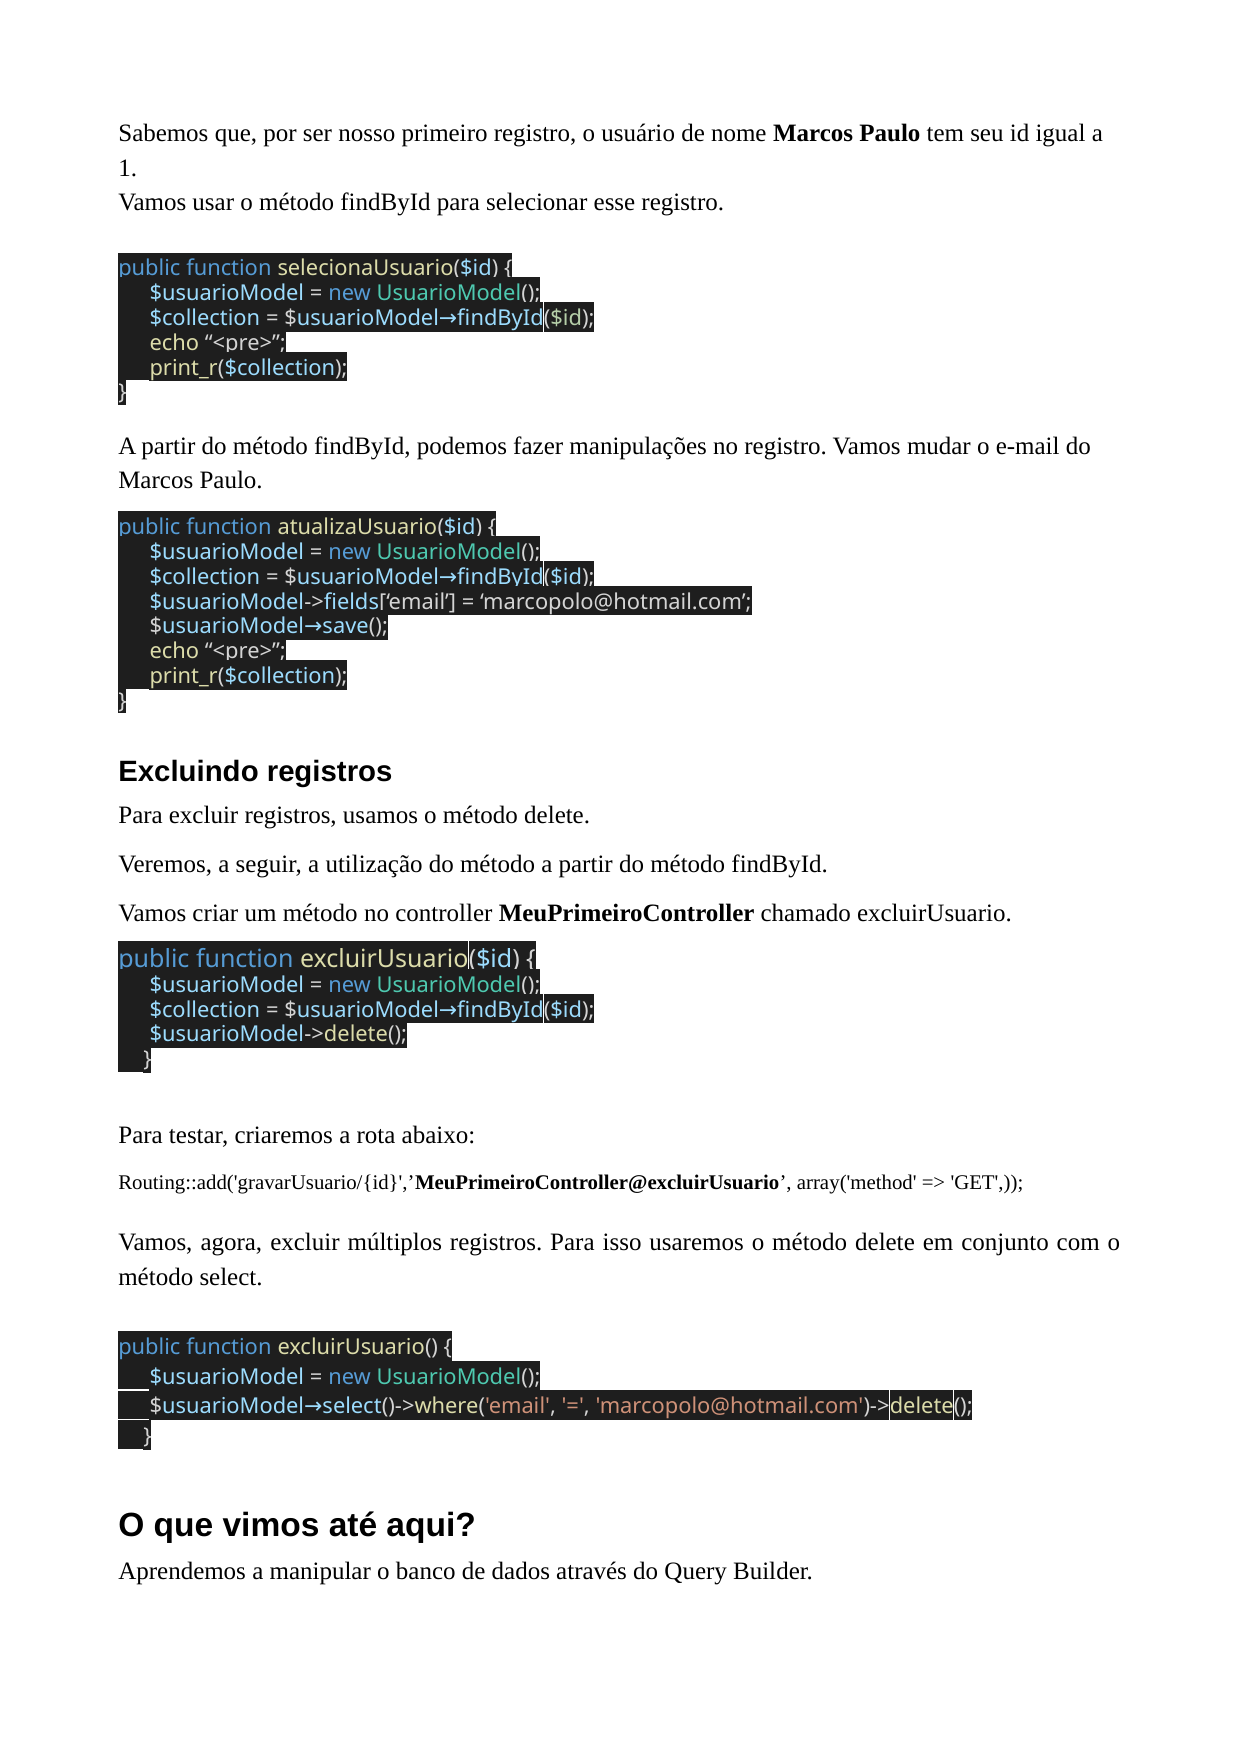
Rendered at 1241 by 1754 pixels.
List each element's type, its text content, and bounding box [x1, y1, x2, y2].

text Sabemos que, por ser nosso primeiro registro, o usuário de nome Marcos Paulo tem seu id igual a 1. [118, 118, 1122, 181]
text } [118, 1420, 1122, 1450]
text $usuarioModel→select()->where('email', '=', 'marcopolo@hotmail.com')->delete(); [118, 1390, 1122, 1420]
text echo “<pre>”; [118, 330, 1122, 355]
text Routing::add('gravarUsuario/{id}',’MeuPrimeiroController@excluirUsuario’, array('method' => 'GET',)); [118, 1170, 1122, 1194]
text $usuarioModel = new UsuarioModel(); [118, 281, 1122, 306]
text print_r($collection); [118, 355, 1122, 380]
text } [118, 380, 1122, 405]
text $usuarioModel->fields[‘email’] = ‘marcopolo@hotmail.com’; [118, 589, 1122, 614]
text Para testar, criaremos a rota abaixo: [118, 1121, 1122, 1149]
subtitle Excluindo registros [118, 754, 1122, 788]
text public function excluirUsuario() { [118, 1331, 1122, 1361]
text Aprendemos a manipular o banco de dados através do Query Builder. [118, 1556, 1122, 1585]
text A partir do método findById, podemos fazer manipulações no registro. Vamos mudar o e-mail do Marcos Paulo. [118, 431, 1122, 494]
text $usuarioModel→save(); [118, 614, 1122, 639]
text $usuarioModel = new UsuarioModel(); [118, 1361, 1122, 1390]
text public function atualizaUsuario($id) { [118, 515, 1122, 540]
text } [118, 688, 1122, 713]
text Para excluir registros, usamos o método delete. [118, 800, 1122, 829]
text Vamos usar o método findById para selecionar esse registro. [118, 187, 1122, 216]
text } [118, 1047, 1122, 1072]
text Veremos, a seguir, a utilização do método a partir do método findById. [118, 849, 1122, 878]
text echo “<pre>”; [118, 639, 1122, 664]
text print_r($collection); [118, 664, 1122, 688]
text $usuarioModel->delete(); [118, 1022, 1122, 1047]
text $usuarioModel = new UsuarioModel(); [118, 540, 1122, 564]
text $usuarioModel = new UsuarioModel(); [118, 972, 1122, 997]
text $collection = $usuarioModel→findById($id); [118, 997, 1122, 1022]
text Vamos criar um método no controller MeuPrimeiroController chamado excluirUsuario. [118, 898, 1122, 927]
text Vamos, agora, excluir múltiplos registros. Para isso usaremos o método delete em conjunto com o método select. [118, 1227, 1122, 1291]
subtitle O que vimos até aqui? [118, 1505, 1122, 1544]
text public function excluirUsuario($id) { [118, 948, 1122, 972]
text $collection = $usuarioModel→findById($id); [118, 564, 1122, 589]
text $collection = $usuarioModel→findById($id); [118, 306, 1122, 330]
text public function selecionaUsuario($id) { [118, 256, 1122, 281]
